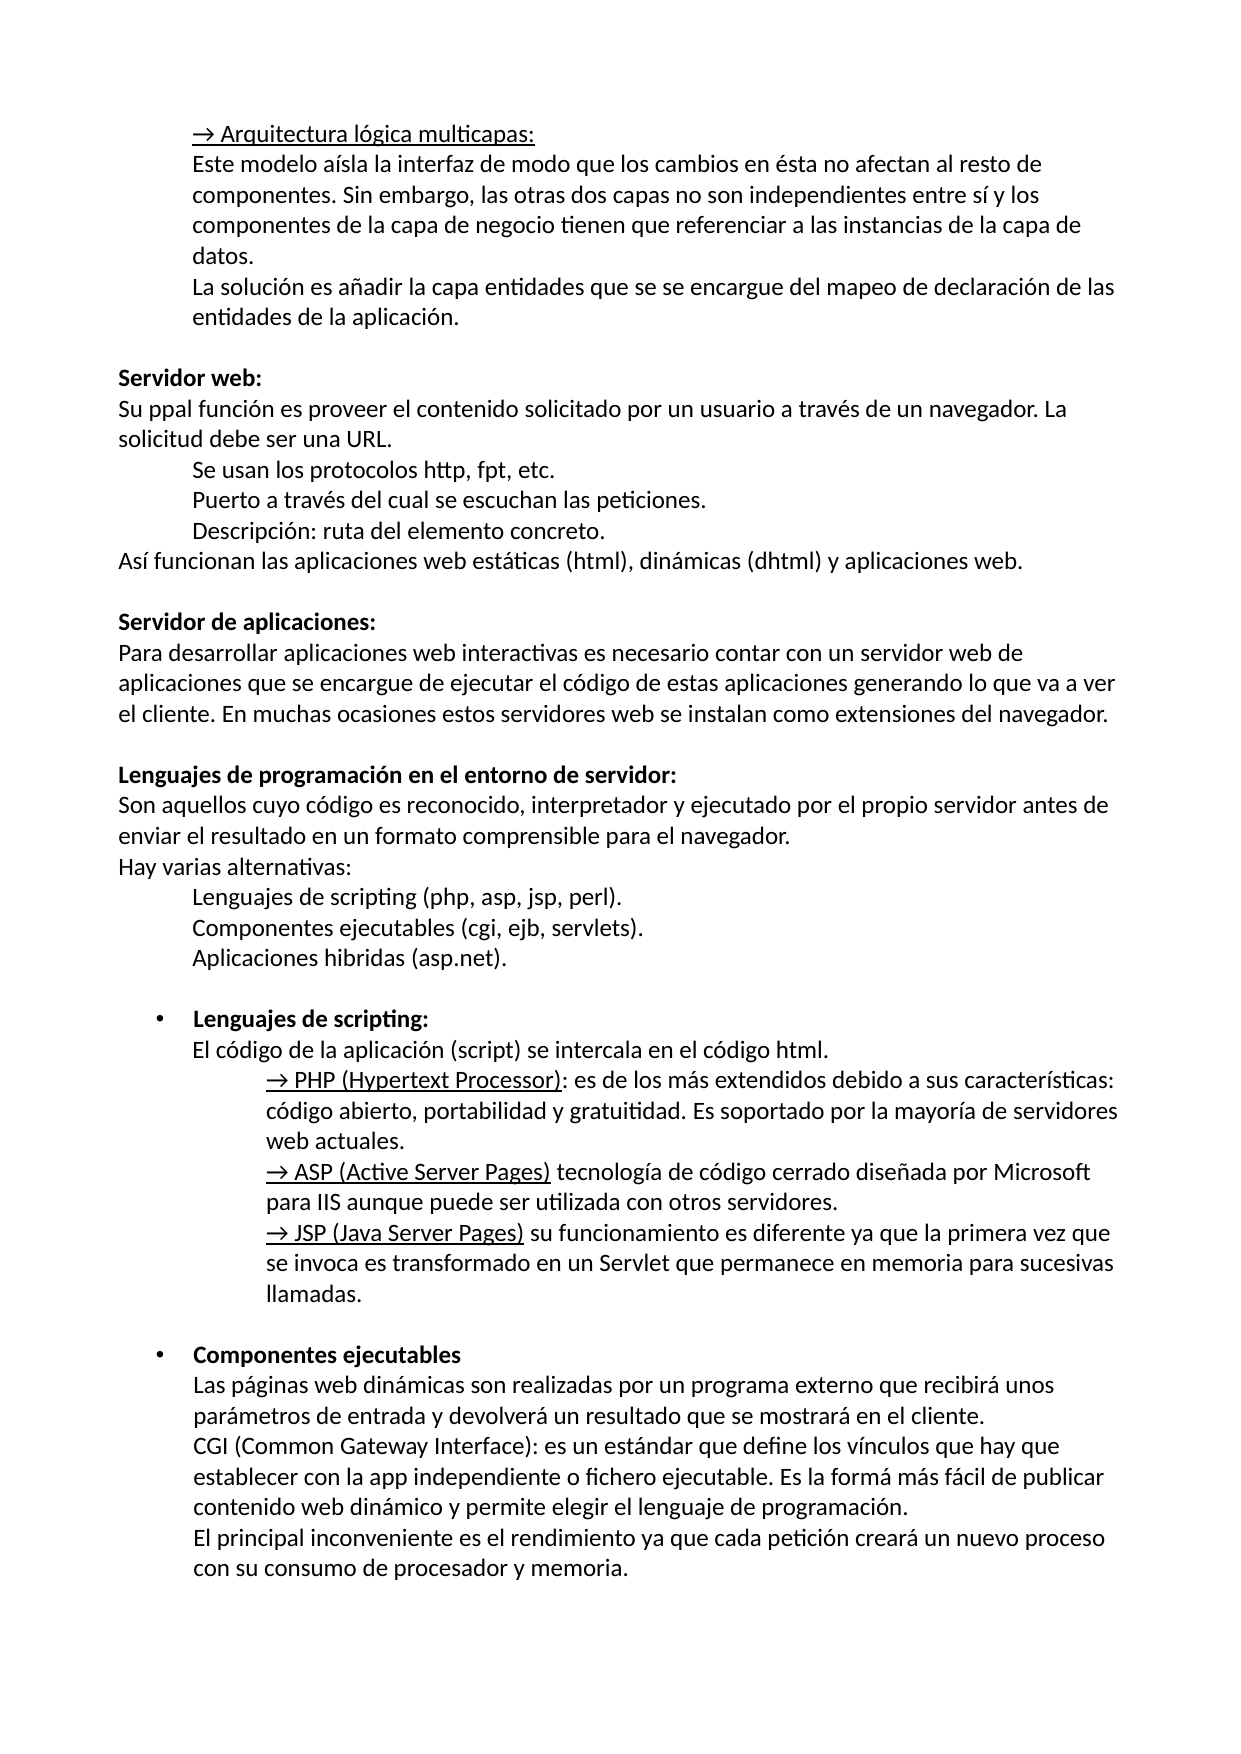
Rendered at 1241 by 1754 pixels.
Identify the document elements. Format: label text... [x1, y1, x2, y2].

text Componentes ejecutables (cgi, ejb, servlets). [118, 912, 1122, 942]
list El principal inconveniente es el rendimiento ya que cada petición creará un nuevo proceso con su consumo de procesador y memoria. [156, 1522, 1122, 1583]
text Servidor web: [118, 362, 1122, 393]
text Para desarrollar aplicaciones web interactivas es necesario contar con un servidor web de aplicaciones que se encargue de ejecutar el código de estas aplicaciones generando lo que va a ver el cliente. En muchas ocasiones estos servidores web se instalan como extensiones del navegador. [118, 637, 1122, 728]
text Servidor de aplicaciones: [118, 606, 1122, 637]
text Este modelo aísla la interfaz de modo que los cambios en ésta no afectan al resto de componentes. Sin embargo, las otras dos capas no son independientes entre sí y los componentes de la capa de negocio tienen que referenciar a las instancias de la capa de datos. [192, 149, 1122, 271]
text → PHP (Hypertext Processor): es de los más extendidos debido a sus características: código abierto, portabilidad y gratuitidad. Es soportado por la mayoría de servidores web actuales. [266, 1064, 1122, 1156]
list Lenguajes de scripting: [156, 1003, 1122, 1034]
text Puerto a través del cual se escuchan las peticiones. [192, 484, 1122, 515]
text Su ppal función es proveer el contenido solicitado por un usuario a través de un navegador. La solicitud debe ser una URL. [118, 393, 1122, 454]
list Componentes ejecutables [156, 1339, 1122, 1369]
text El código de la aplicación (script) se intercala en el código html. [118, 1034, 1122, 1064]
text Hay varias alternativas: [118, 851, 1122, 881]
list CGI (Common Gateway Interface): es un estándar que define los vínculos que hay que establecer con la app independiente o fichero ejecutable. Es la formá más fácil de publicar contenido web dinámico y permite elegir el lenguaje de programación. [156, 1431, 1122, 1522]
list Las páginas web dinámicas son realizadas por un programa externo que recibirá unos parámetros de entrada y devolverá un resultado que se mostrará en el cliente. [156, 1369, 1122, 1431]
text La solución es añadir la capa entidades que se se encargue del mapeo de declaración de las entidades de la aplicación. [192, 271, 1122, 332]
text Así funcionan las aplicaciones web estáticas (html), dinámicas (dhtml) y aplicaciones web. [118, 545, 1122, 576]
text Se usan los protocolos http, fpt, etc. [192, 454, 1122, 484]
text Lenguajes de scripting (php, asp, jsp, perl). [118, 881, 1122, 912]
text → ASP (Active Server Pages) tecnología de código cerrado diseñada por Microsoft para IIS aunque puede ser utilizada con otros servidores. [266, 1156, 1122, 1217]
text Son aquellos cuyo código es reconocido, interpretador y ejecutado por el propio servidor antes de enviar el resultado en un formato comprensible para el navegador. [118, 789, 1122, 851]
text Descripción: ruta del elemento concreto. [192, 515, 1122, 545]
text → Arquitectura lógica multicapas: [192, 118, 1122, 149]
text → JSP (Java Server Pages) su funcionamiento es diferente ya que la primera vez que se invoca es transformado en un Servlet que permanece en memoria para sucesivas llamadas. [266, 1217, 1122, 1308]
text Lenguajes de programación en el entorno de servidor: [118, 759, 1122, 789]
text Aplicaciones hibridas (asp.net). [118, 942, 1122, 973]
